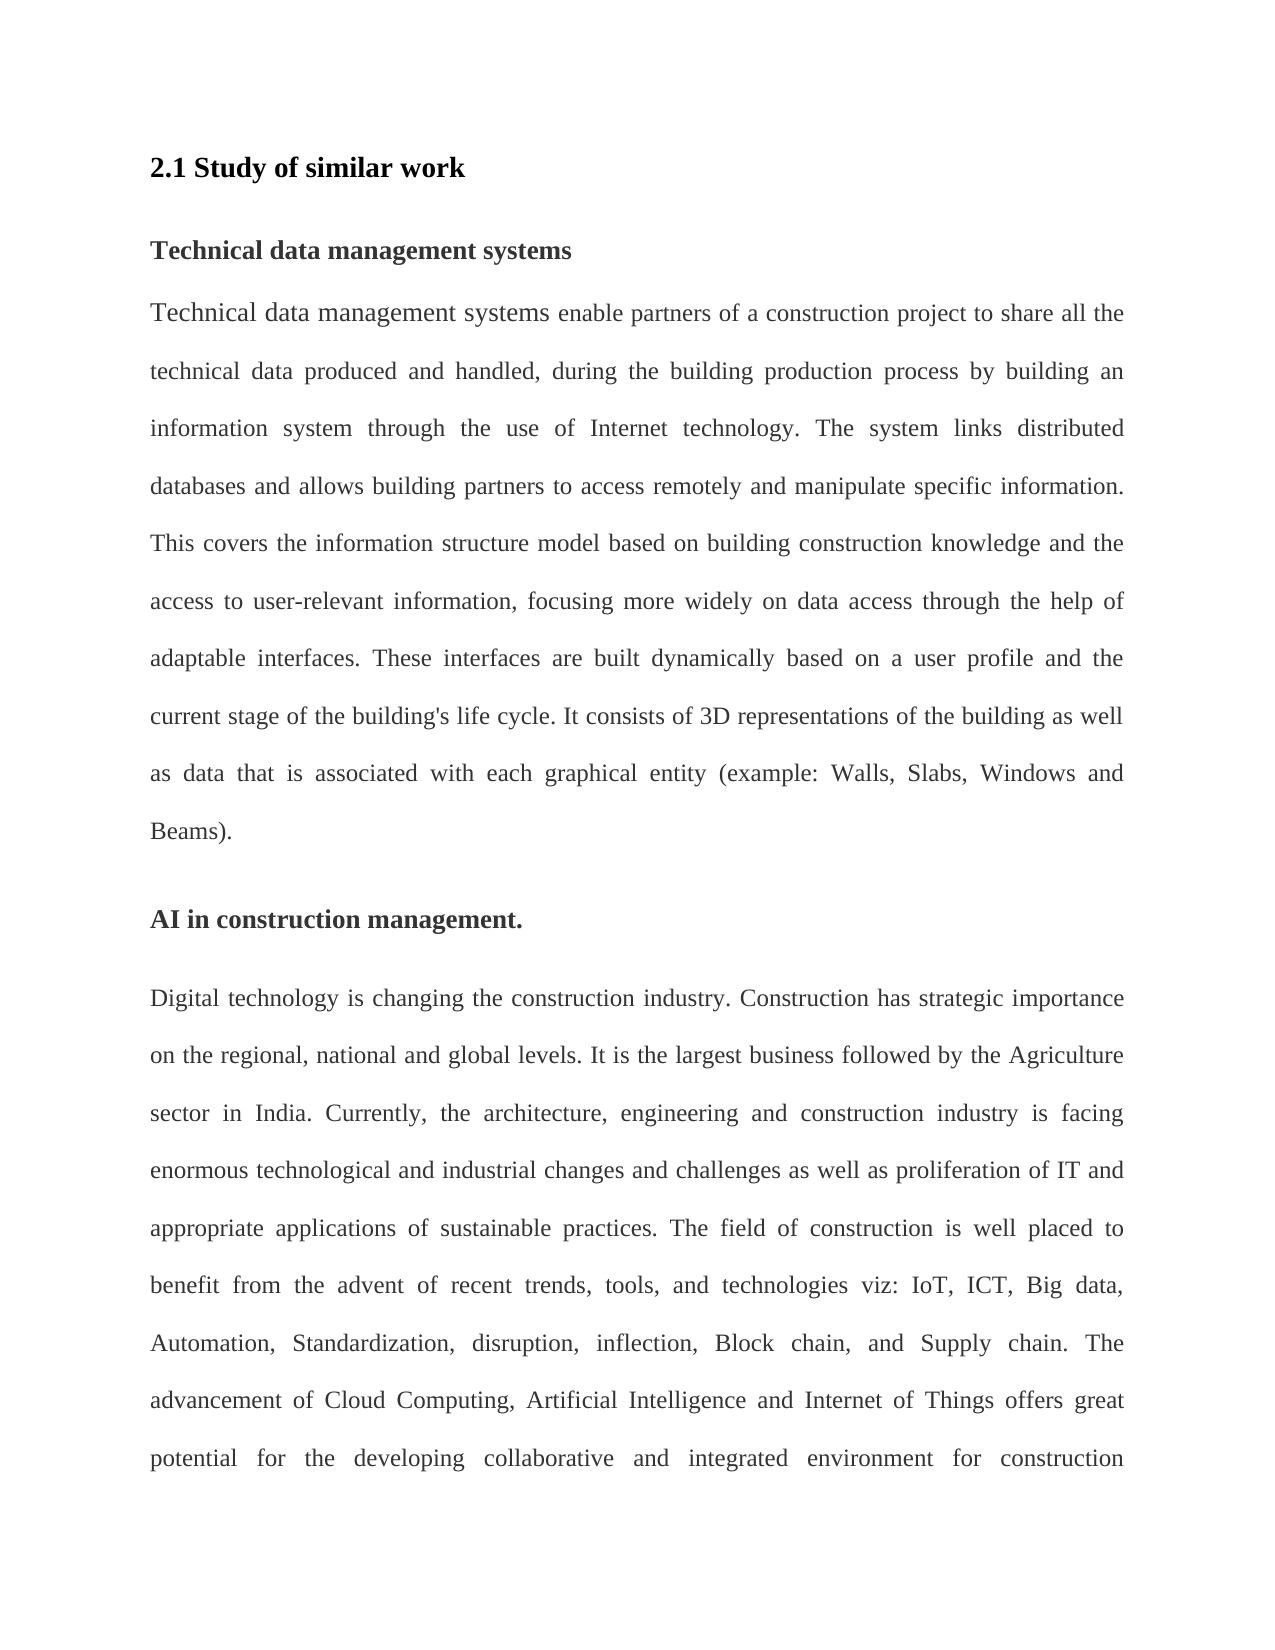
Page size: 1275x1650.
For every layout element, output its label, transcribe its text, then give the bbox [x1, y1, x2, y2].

subtitle Technical data management systems [150, 234, 1125, 265]
text Digital technology is changing the construction industry. Construction has strategic importance on the regional, national and global levels. It is the largest business followed by the Agriculture sector in India. Currently, the architecture, engineering and construction industry is facing enormous technological and industrial changes and challenges as well as proliferation of IT and appropriate applications of sustainable practices. The field of construction is well placed to benefit from the advent of recent trends, tools, and technologies viz: IoT, ICT, Big data, Automation, Standardization, disruption, inflection, Block chain, and Supply chain. The advancement of Cloud Computing, Artificial Intelligence and Internet of Things offers great potential for the developing collaborative and integrated environment for construction [150, 983, 1125, 1471]
text 2.1 Study of similar work [150, 150, 1125, 183]
subtitle Technical data management systems enable partners of a construction project to share all the technical data produced and handled, during the building production process by building an information system through the use of Internet technology. The system links distributed databases and allows building partners to access remotely and manipulate specific information. This covers the information structure model based on building construction knowledge and the access to user-relevant information, focusing more widely on data access through the help of adaptable interfaces. These interfaces are built dynamically based on a user profile and the current stage of the building's life cycle. It consists of 3D representations of the building as well as data that is associated with each graphical entity (example: Walls, Slabs, Windows and Beams). [150, 296, 1125, 845]
text AI in construction management. [150, 904, 1125, 935]
